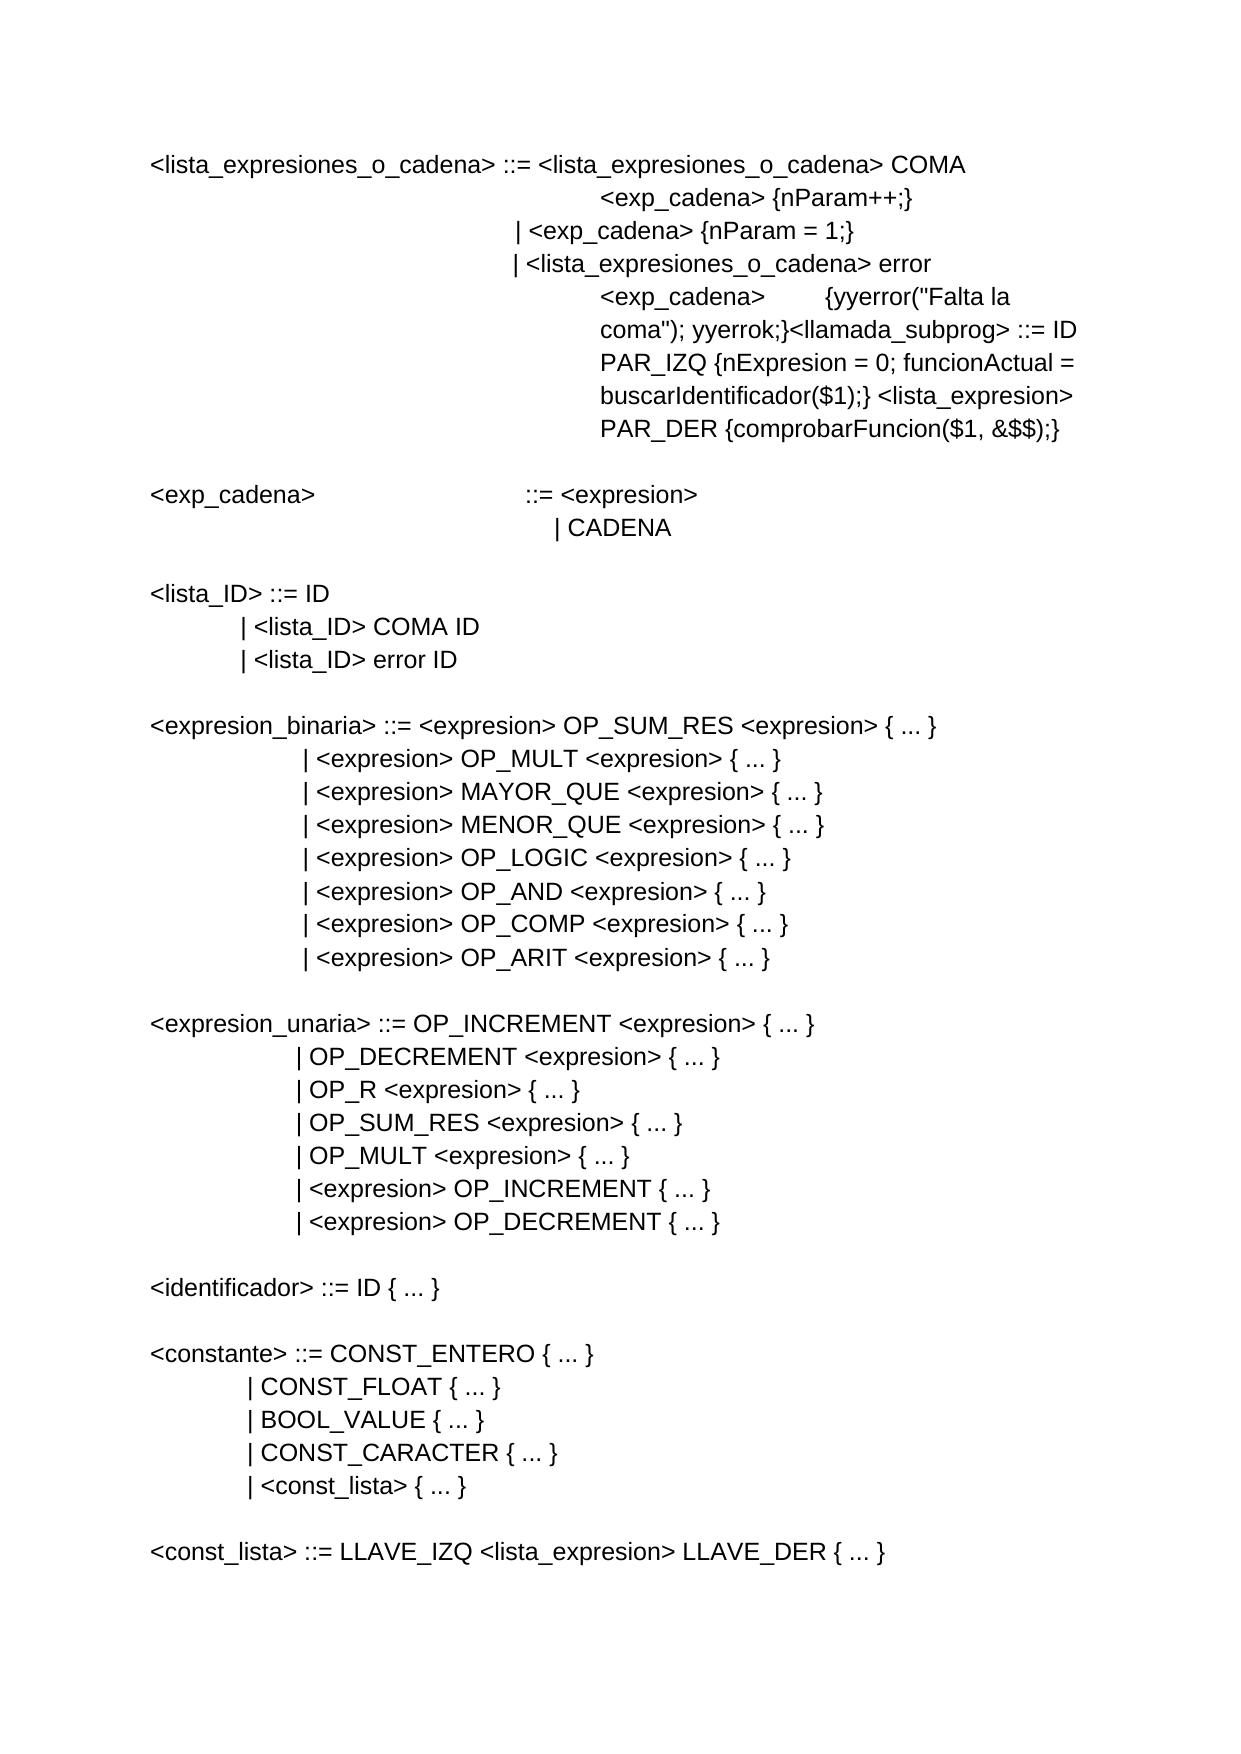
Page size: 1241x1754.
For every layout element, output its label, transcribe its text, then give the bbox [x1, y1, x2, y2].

text | <expresion> OP_AND <expresion> { ... } [150, 876, 1090, 905]
text | CONST_CARACTER { ... } [150, 1438, 1090, 1467]
text <identificador> ::= ID { ... } [150, 1273, 1090, 1301]
text | <expresion> OP_DECREMENT { ... } [150, 1207, 1090, 1235]
text | OP_R <expresion> { ... } [150, 1074, 1090, 1103]
text | CADENA [150, 513, 1090, 542]
text | <expresion> MENOR_QUE <expresion> { ... } [150, 810, 1090, 839]
text | <expresion> OP_INCREMENT { ... } [150, 1174, 1090, 1202]
text <lista_ID> ::= ID [150, 579, 1090, 608]
text <lista_expresiones_o_cadena> ::= <lista_expresiones_o_cadena> COMA [150, 150, 1090, 179]
text | <expresion> OP_LOGIC <expresion> { ... } [150, 843, 1090, 872]
text | <expresion> OP_COMP <expresion> { ... } [150, 909, 1090, 938]
text <constante> ::= CONST_ENTERO { ... } [150, 1339, 1090, 1367]
text | <expresion> OP_ARIT <expresion> { ... } [150, 942, 1090, 971]
text <expresion_binaria> ::= <expresion> OP_SUM_RES <expresion> { ... } [150, 711, 1090, 740]
text | <expresion> OP_MULT <expresion> { ... } [150, 744, 1090, 773]
text | <lista_expresiones_o_cadena> error <exp_cadena> {yyerror("Falta la coma"); yyerrok;}<llamada_subprog> ::= ID PAR_IZQ {nExpresion = 0; funcionActual = buscarIdentificador($1);} <lista_expresion> PAR_DER {comprobarFuncion($1, &$$);} [150, 249, 1090, 443]
text | <lista_ID> COMA ID [150, 612, 1090, 641]
text <exp_cadena> ::= <expresion> [150, 480, 1090, 509]
text | CONST_FLOAT { ... } [150, 1372, 1090, 1401]
text | BOOL_VALUE { ... } [150, 1405, 1090, 1433]
text | OP_DECREMENT <expresion> { ... } [150, 1042, 1090, 1070]
text | <const_lista> { ... } [150, 1471, 1090, 1499]
text | <lista_ID> error ID [150, 645, 1090, 674]
text | OP_MULT <expresion> { ... } [150, 1141, 1090, 1169]
text | <exp_cadena> {nParam = 1;} [150, 216, 1090, 245]
text | OP_SUM_RES <expresion> { ... } [150, 1108, 1090, 1136]
text <expresion_unaria> ::= OP_INCREMENT <expresion> { ... } [150, 1008, 1090, 1037]
text <exp_cadena> {nParam++;} [150, 183, 1090, 212]
text <const_lista> ::= LLAVE_IZQ <lista_expresion> LLAVE_DER { ... } [150, 1537, 1090, 1566]
text | <expresion> MAYOR_QUE <expresion> { ... } [150, 777, 1090, 806]
